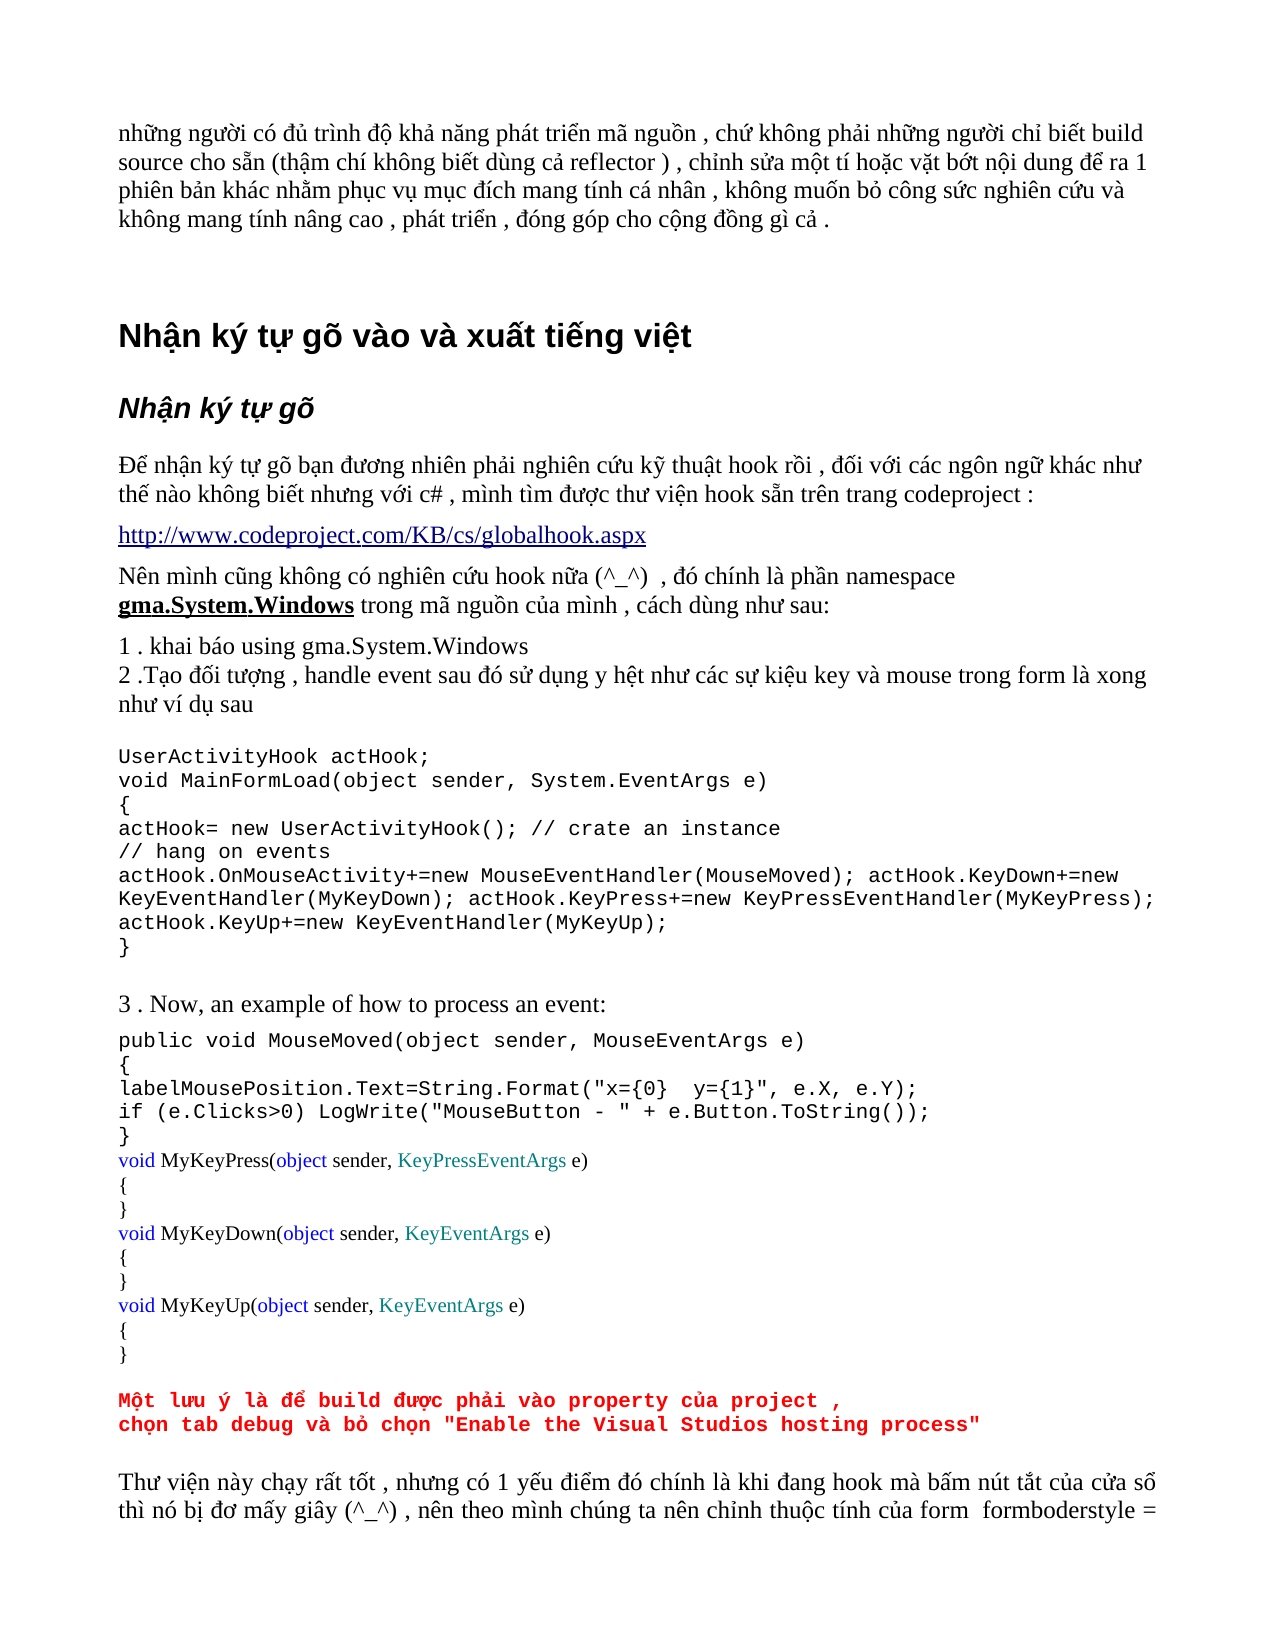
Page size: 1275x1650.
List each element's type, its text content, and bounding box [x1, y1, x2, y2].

text { [118, 1054, 1157, 1077]
text void MyKeyDown(object sender, KeyEventArgs e) [118, 1221, 1157, 1245]
text // hang on events [118, 841, 1157, 865]
text http://www.codeproject.com/KB/cs/globalhook.aspx [118, 520, 1157, 549]
text Nên mình cũng không có nghiên cứu hook nữa (^_^) , đó chính là phần namespace [118, 561, 1157, 590]
text { [118, 1245, 1157, 1269]
text } [118, 1197, 1157, 1221]
text { [118, 1318, 1157, 1342]
text labelMousePosition.Text=String.Format("x={0} y={1}", e.X, e.Y); [118, 1078, 1157, 1101]
text { [118, 794, 1157, 817]
text } [118, 936, 1157, 959]
text void MainFormLoad(object sender, System.EventArgs e) [118, 770, 1157, 794]
text Để nhận ký tự gõ bạn đương nhiên phải nghiên cứu kỹ thuật hook rồi , đối với các ngôn ngữ khác như thế nào không biết nhưng với c# , mình tìm được thư viện hook sẵn trên trang codeproject : [118, 450, 1157, 508]
text void MyKeyUp(object sender, KeyEventArgs e) [118, 1293, 1157, 1317]
text những người có đủ trình độ khả năng phát triển mã nguồn , chứ không phải những người chỉ biết build source cho sẵn (thậm chí không biết dùng cả reflector ) , chỉnh sửa một tí hoặc vặt bớt nội dung để ra 1 phiên bản khác nhằm phục vụ mục đích mang tính cá nhân , không muốn bỏ công sức nghiên cứu và không mang tính nâng cao , phát triển , đóng góp cho cộng đồng gì cả . [118, 118, 1157, 233]
text } [118, 1269, 1157, 1293]
text Thư viện này chạy rất tốt , nhưng có 1 yếu điểm đó chính là khi đang hook mà bấm nút tắt của cửa sổ thì nó bị đơ mấy giây (^_^) , nên theo mình chúng ta nên chỉnh thuộc tính của form formboderstyle = [118, 1467, 1157, 1524]
text } [118, 1342, 1157, 1366]
subtitle Nhận ký tự gõ vào và xuất tiếng việt [118, 316, 1157, 354]
text gma.System.Windows trong mã nguồn của mình , cách dùng như sau: [118, 590, 1157, 619]
text actHook= new UserActivityHook(); // crate an instance [118, 817, 1157, 841]
text actHook.OnMouseActivity+=new MouseEventHandler(MouseMoved); actHook.KeyDown+=new KeyEventHandler(MyKeyDown); actHook.KeyPress+=new KeyPressEventHandler(MyKeyPress); actHook.KeyUp+=new KeyEventHandler(MyKeyUp); [118, 865, 1157, 936]
text Một lưu ý là để build được phải vào property của project , [118, 1390, 1157, 1414]
text if (e.Clicks>0) LogWrite("MouseButton - " + e.Button.ToString()); [118, 1101, 1157, 1125]
text 3 . Now, an example of how to process an event: [118, 989, 1157, 1018]
text 2 .Tạo đối tượng , handle event sau đó sử dụng y hệt như các sự kiệu key và mouse trong form là xong như ví dụ sau [118, 660, 1157, 718]
text public void MouseMoved(object sender, MouseEventArgs e) [118, 1030, 1157, 1054]
subtitle Nhận ký tự gõ [118, 392, 1157, 425]
text void MyKeyPress(object sender, KeyPressEventArgs e) [118, 1148, 1157, 1172]
text UserActivityHook actHook; [118, 746, 1157, 770]
text } [118, 1125, 1157, 1148]
text { [118, 1173, 1157, 1197]
text chọn tab debug và bỏ chọn "Enable the Visual Studios hosting process" [118, 1414, 1157, 1437]
text 1 . khai báo using gma.System.Windows [118, 631, 1157, 660]
